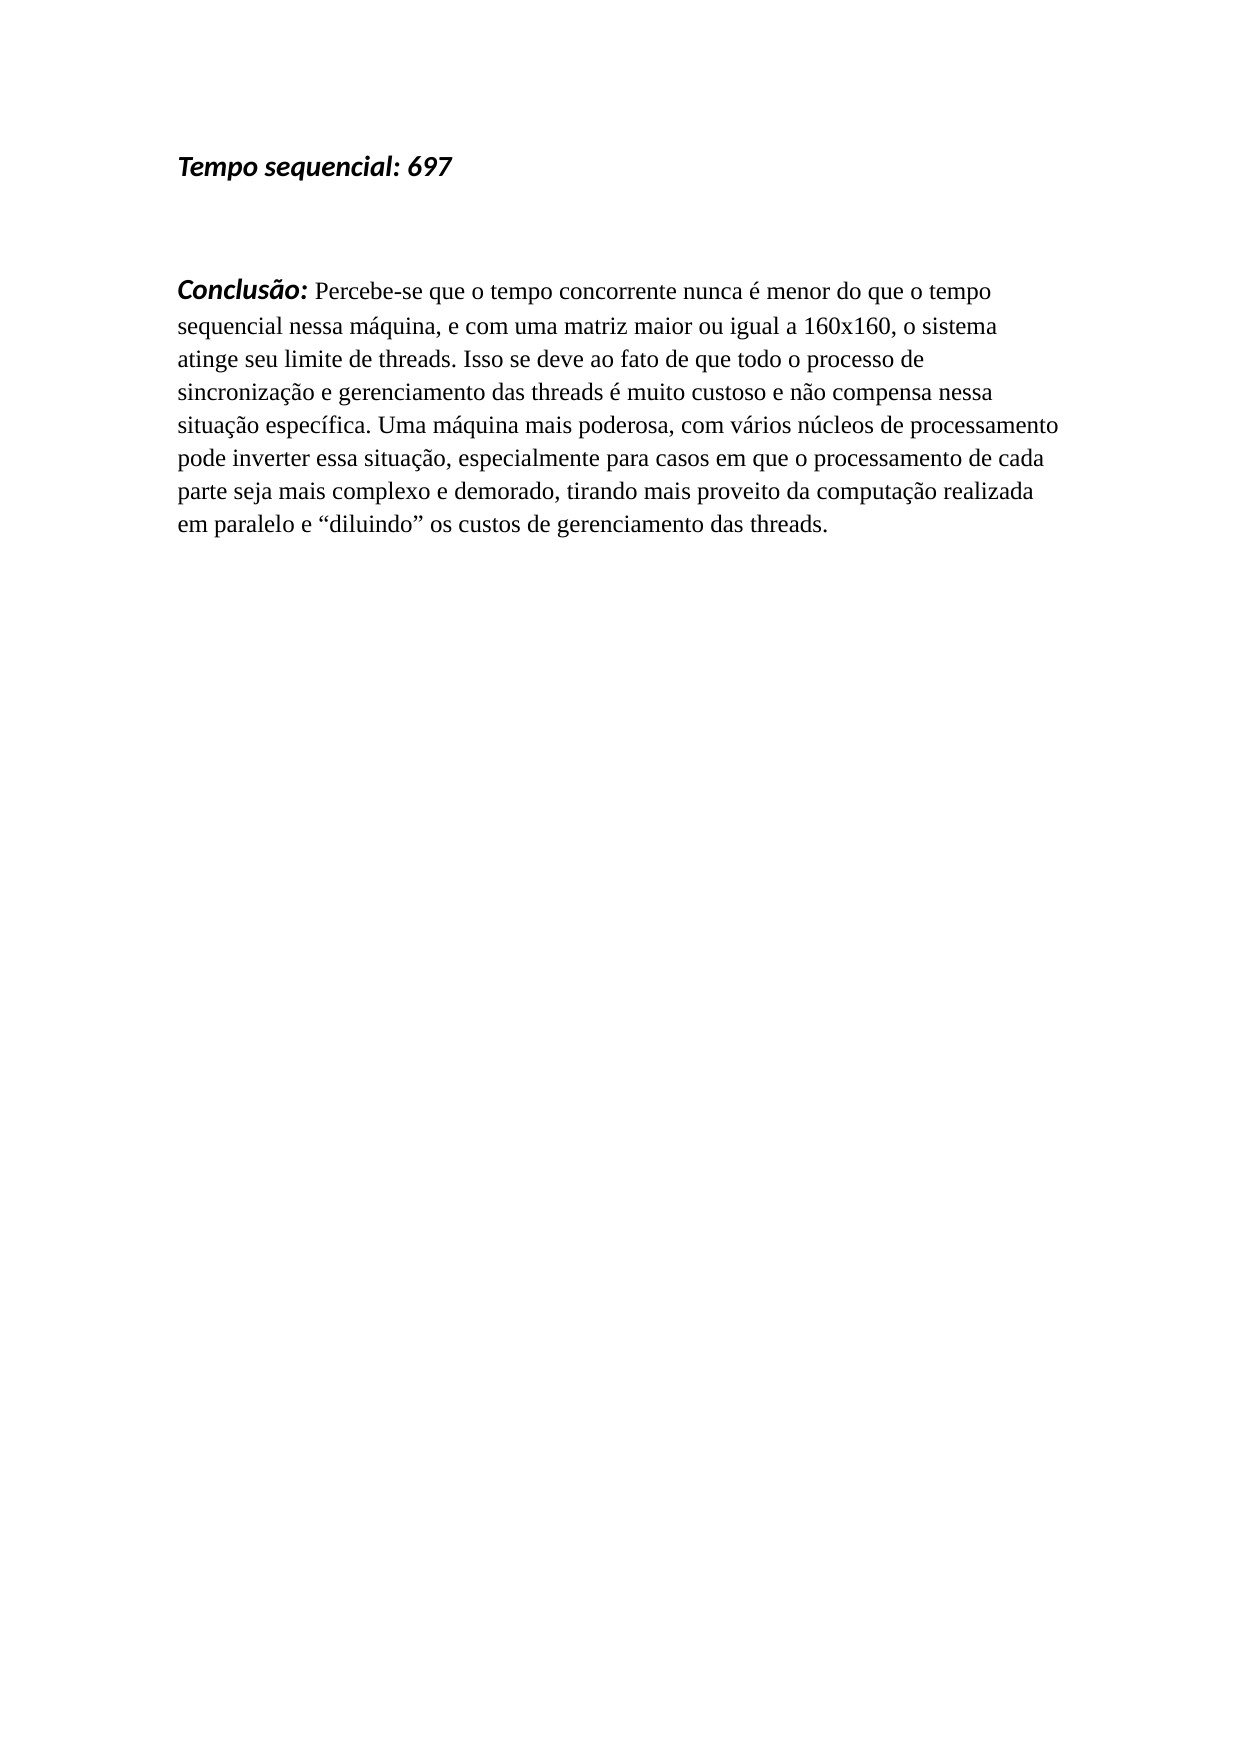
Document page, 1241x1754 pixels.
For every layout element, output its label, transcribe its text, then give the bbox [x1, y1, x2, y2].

text Conclusão: Percebe-se que o tempo concorrente nunca é menor do que o tempo sequencial nessa máquina, e com uma matriz maior ou igual a 160x160, o sistema atinge seu limite de threads. Isso se deve ao fato de que todo o processo de sincronização e gerenciamento das threads é muito custoso e não compensa nessa situação específica. Uma máquina mais poderosa, com vários núcleos de processamento pode inverter essa situação, especialmente para casos em que o processamento de cada parte seja mais complexo e demorado, tirando mais proveito da computação realizada em paralelo e “diluindo” os custos de gerenciamento das threads. [177, 271, 1063, 538]
text Tempo sequencial: 697 [177, 148, 1063, 183]
